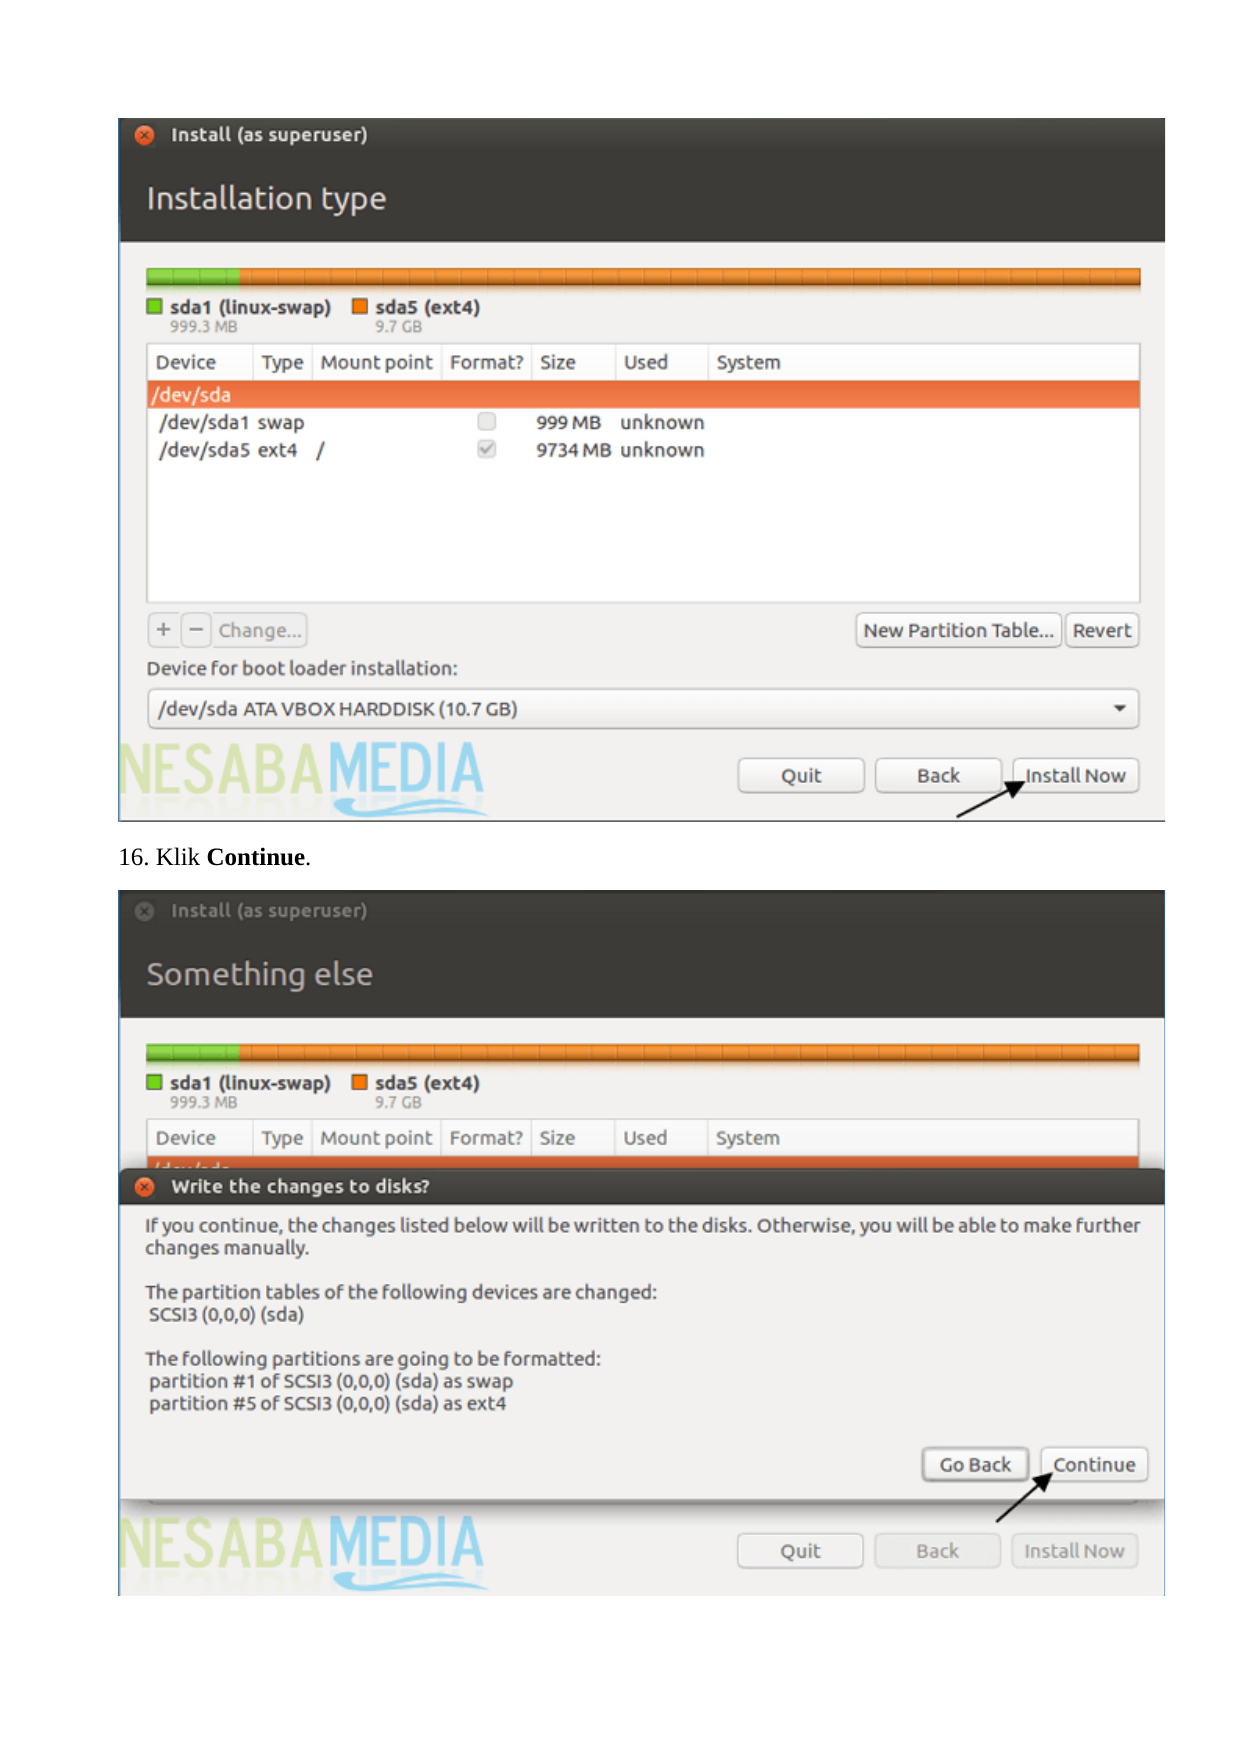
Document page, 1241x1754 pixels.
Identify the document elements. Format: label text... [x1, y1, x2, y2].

text 16. Klik Continue. [118, 842, 1122, 870]
picture [118, 890, 1166, 1596]
picture [118, 118, 1166, 822]
